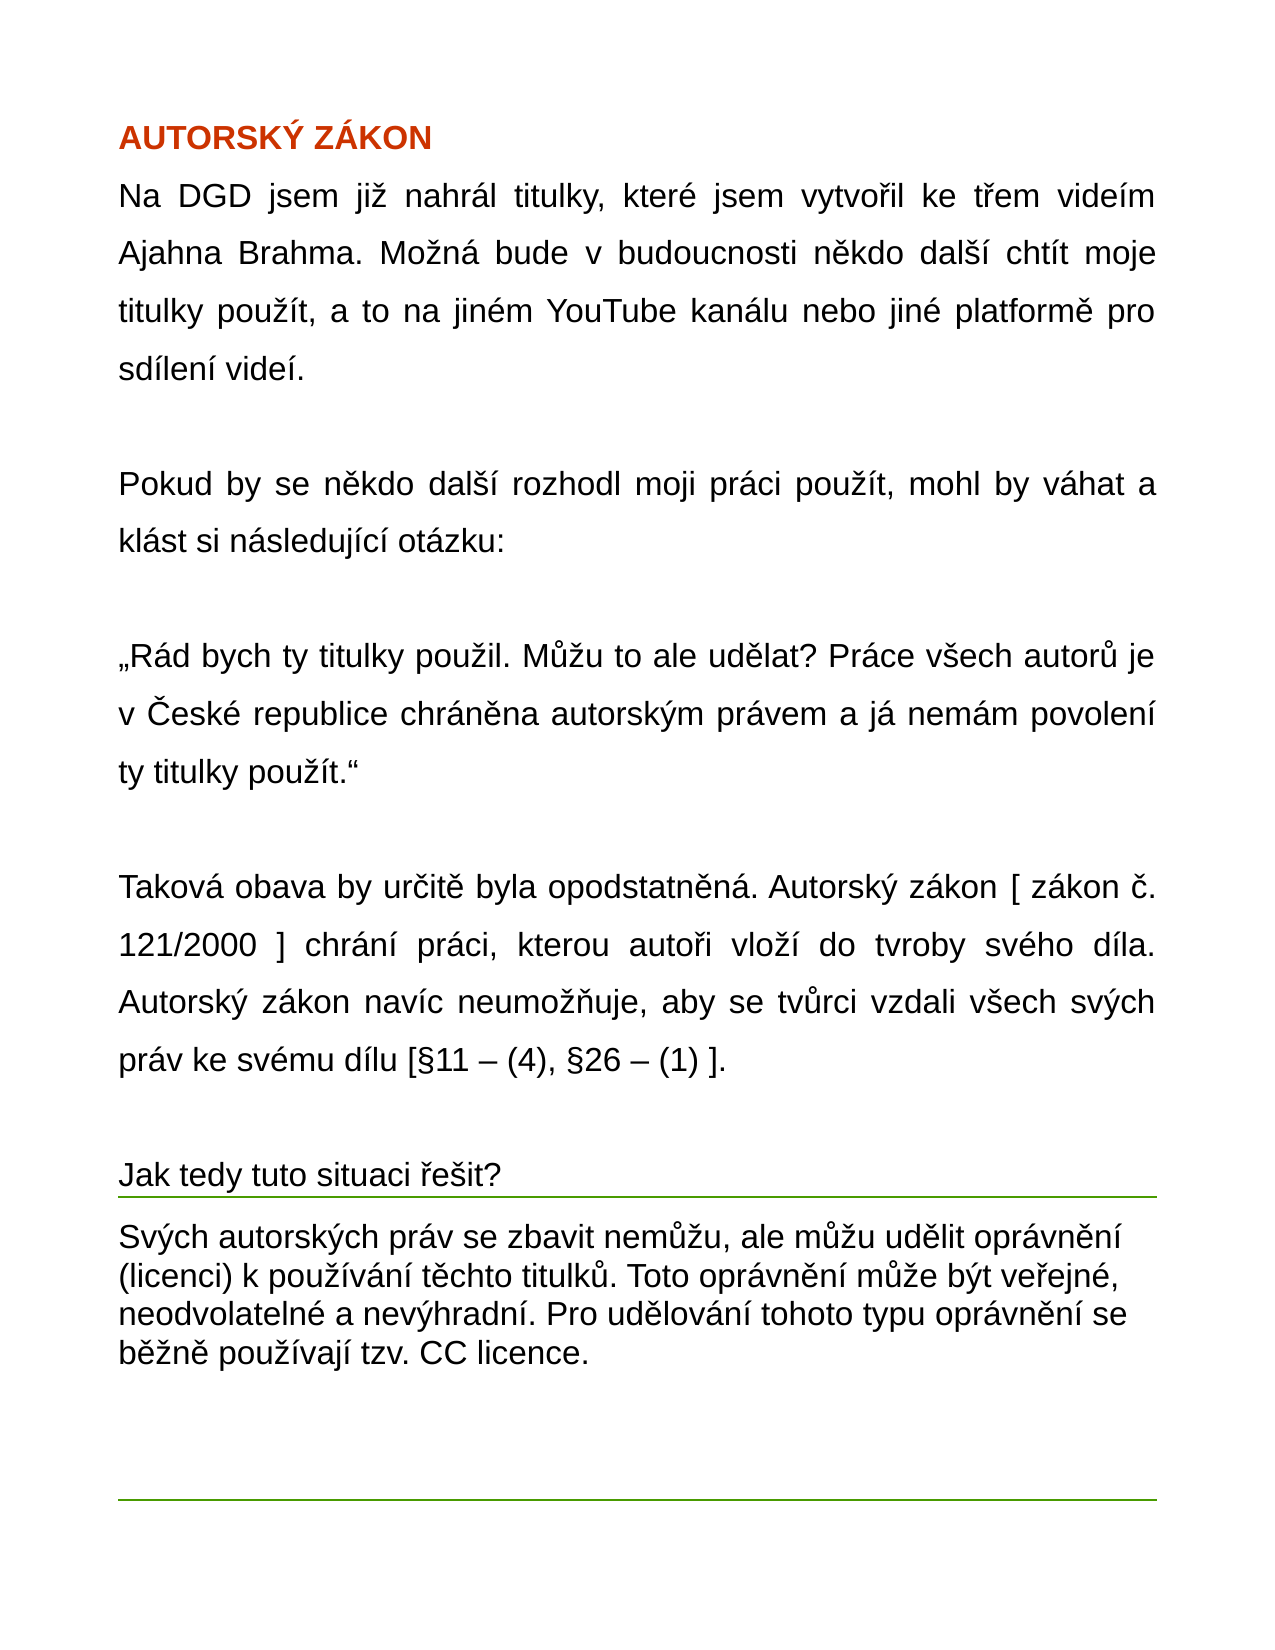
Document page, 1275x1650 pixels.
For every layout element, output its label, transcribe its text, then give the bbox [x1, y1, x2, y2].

text „Rád bych ty titulky použil. Můžu to ale udělat? Práce všech autorů je v České republice chráněna autorským právem a já nemám povolení ty titulky použít.“ [118, 637, 1157, 790]
text Taková obava by určitě byla opodstatněná. Autorský zákon [ zákon č. 121/2000 ] chrání práci, kterou autoři vloží do tvroby svého díla. Autorský zákon navíc neumožňuje, aby se tvůrci vzdali všech svých práv ke svému dílu [§11 – (4), §26 – (1) ]. [118, 867, 1157, 1078]
text Svých autorských práv se zbavit nemůžu, ale můžu udělit oprávnění (licenci) k používání těchto titulků. Toto oprávnění může být veřejné, neodvolatelné a nevýhradní. Pro udělování tohoto typu oprávnění se běžně používají tzv. CC licence. [118, 1218, 1157, 1371]
text Na DGD jsem již nahrál titulky, které jsem vytvořil ke třem videím Ajahna Brahma. Možná bude v budoucnosti někdo další chtít moje titulky použít, a to na jiném YouTube kanálu nebo jiné platformě pro sdílení videí. [118, 176, 1157, 387]
text Pokud by se někdo další rozhodl moji práci použít, mohl by váhat a klást si následující otázku: [118, 464, 1157, 560]
text Jak tedy tuto situaci řešit? [118, 1155, 1157, 1196]
text AUTORSKÝ ZÁKON [118, 118, 1157, 157]
